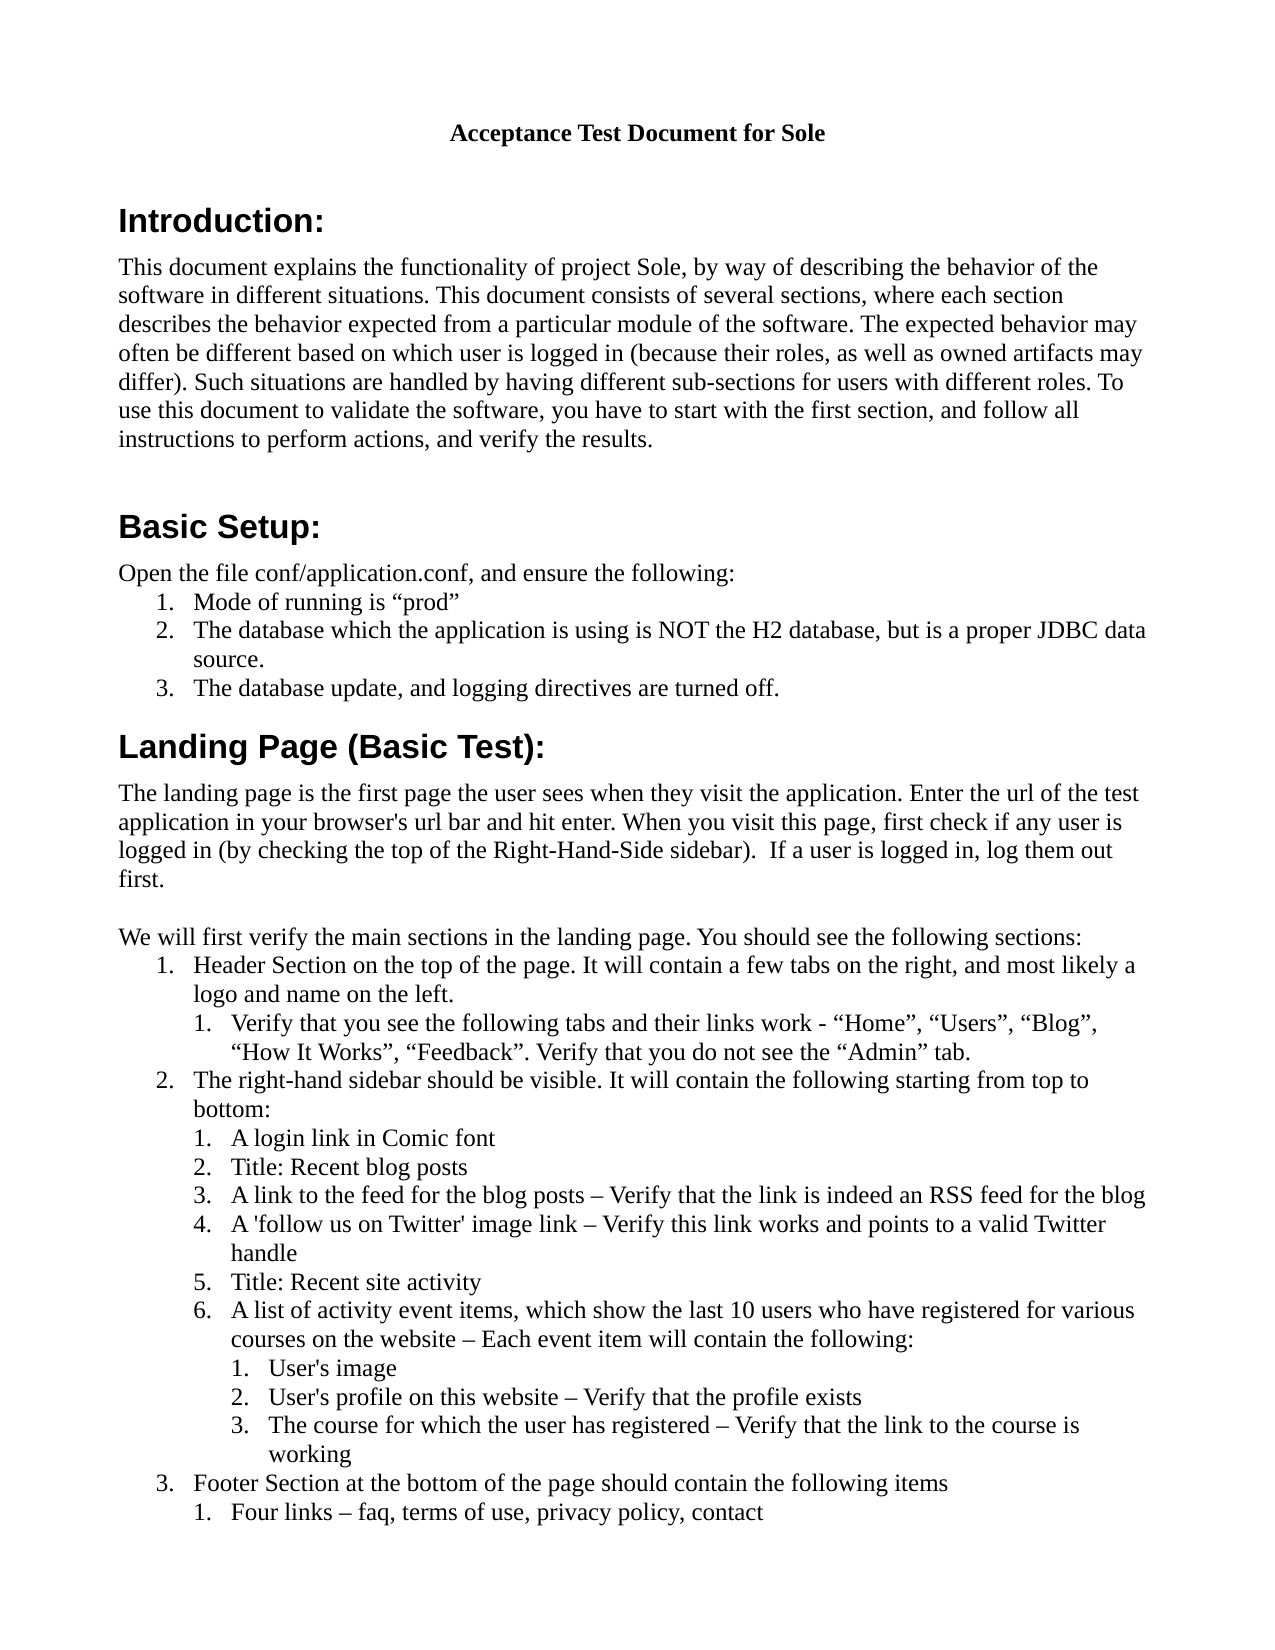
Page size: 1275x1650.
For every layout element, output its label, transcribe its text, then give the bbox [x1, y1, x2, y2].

list Header Section on the top of the page. It will contain a few tabs on the right, and most likely a logo and name on the left. [156, 950, 1157, 1008]
text This document explains the functionality of project Sole, by way of describing the behavior of the software in different situations. This document consists of several sections, where each section describes the behavior expected from a particular module of the software. The expected behavior may often be different based on which user is logged in (because their roles, as well as owned artifacts may differ). Such situations are handled by having different sub-sections for users with different roles. To use this document to validate the software, you have to start with the first section, and follow all instructions to perform actions, and verify the results. [118, 252, 1157, 453]
text The landing page is the first page the user sees when they visit the application. Enter the url of the test application in your browser's url bar and hit enter. When you visit this page, first check if any user is logged in (by checking the top of the Right-Hand-Side sidebar). If a user is logged in, log them out first. [118, 778, 1157, 893]
list User's profile on this website – Verify that the profile exists [231, 1382, 1157, 1410]
list A list of activity event items, which show the last 10 users who have registered for various courses on the website – Each event item will contain the following: [193, 1295, 1157, 1353]
list User's image [231, 1353, 1157, 1382]
list Title: Recent blog posts [193, 1152, 1157, 1180]
list The database which the application is using is NOT the H2 database, but is a proper JDBC data source. [156, 615, 1157, 673]
text Acceptance Test Document for Sole [118, 118, 1157, 147]
list A 'follow us on Twitter' image link – Verify this link works and points to a valid Twitter handle [193, 1209, 1157, 1267]
list Mode of running is “prod” [156, 587, 1157, 615]
subtitle Introduction: [118, 201, 1157, 239]
list Four links – faq, terms of use, privacy policy, contact [193, 1497, 1157, 1525]
list A login link in Comic font [193, 1123, 1157, 1152]
text Open the file conf/application.conf, and ensure the following: [118, 558, 1157, 587]
list The course for which the user has registered – Verify that the link to the course is working [231, 1410, 1157, 1468]
list Title: Recent site activity [193, 1267, 1157, 1295]
list The database update, and logging directives are turned off. [156, 673, 1157, 702]
list A link to the feed for the blog posts – Verify that the link is indeed an RSS feed for the blog [193, 1180, 1157, 1209]
list The right-hand sidebar should be visible. It will contain the following starting from top to bottom: [156, 1065, 1157, 1123]
list Footer Section at the bottom of the page should contain the following items [156, 1468, 1157, 1497]
text We will first verify the main sections in the landing page. You should see the following sections: [118, 922, 1157, 950]
list Verify that you see the following tabs and their links work - “Home”, “Users”, “Blog”, “How It Works”, “Feedback”. Verify that you do not see the “Admin” tab. [193, 1008, 1157, 1065]
subtitle Basic Setup: [118, 507, 1157, 545]
subtitle Landing Page (Basic Test): [118, 727, 1157, 765]
